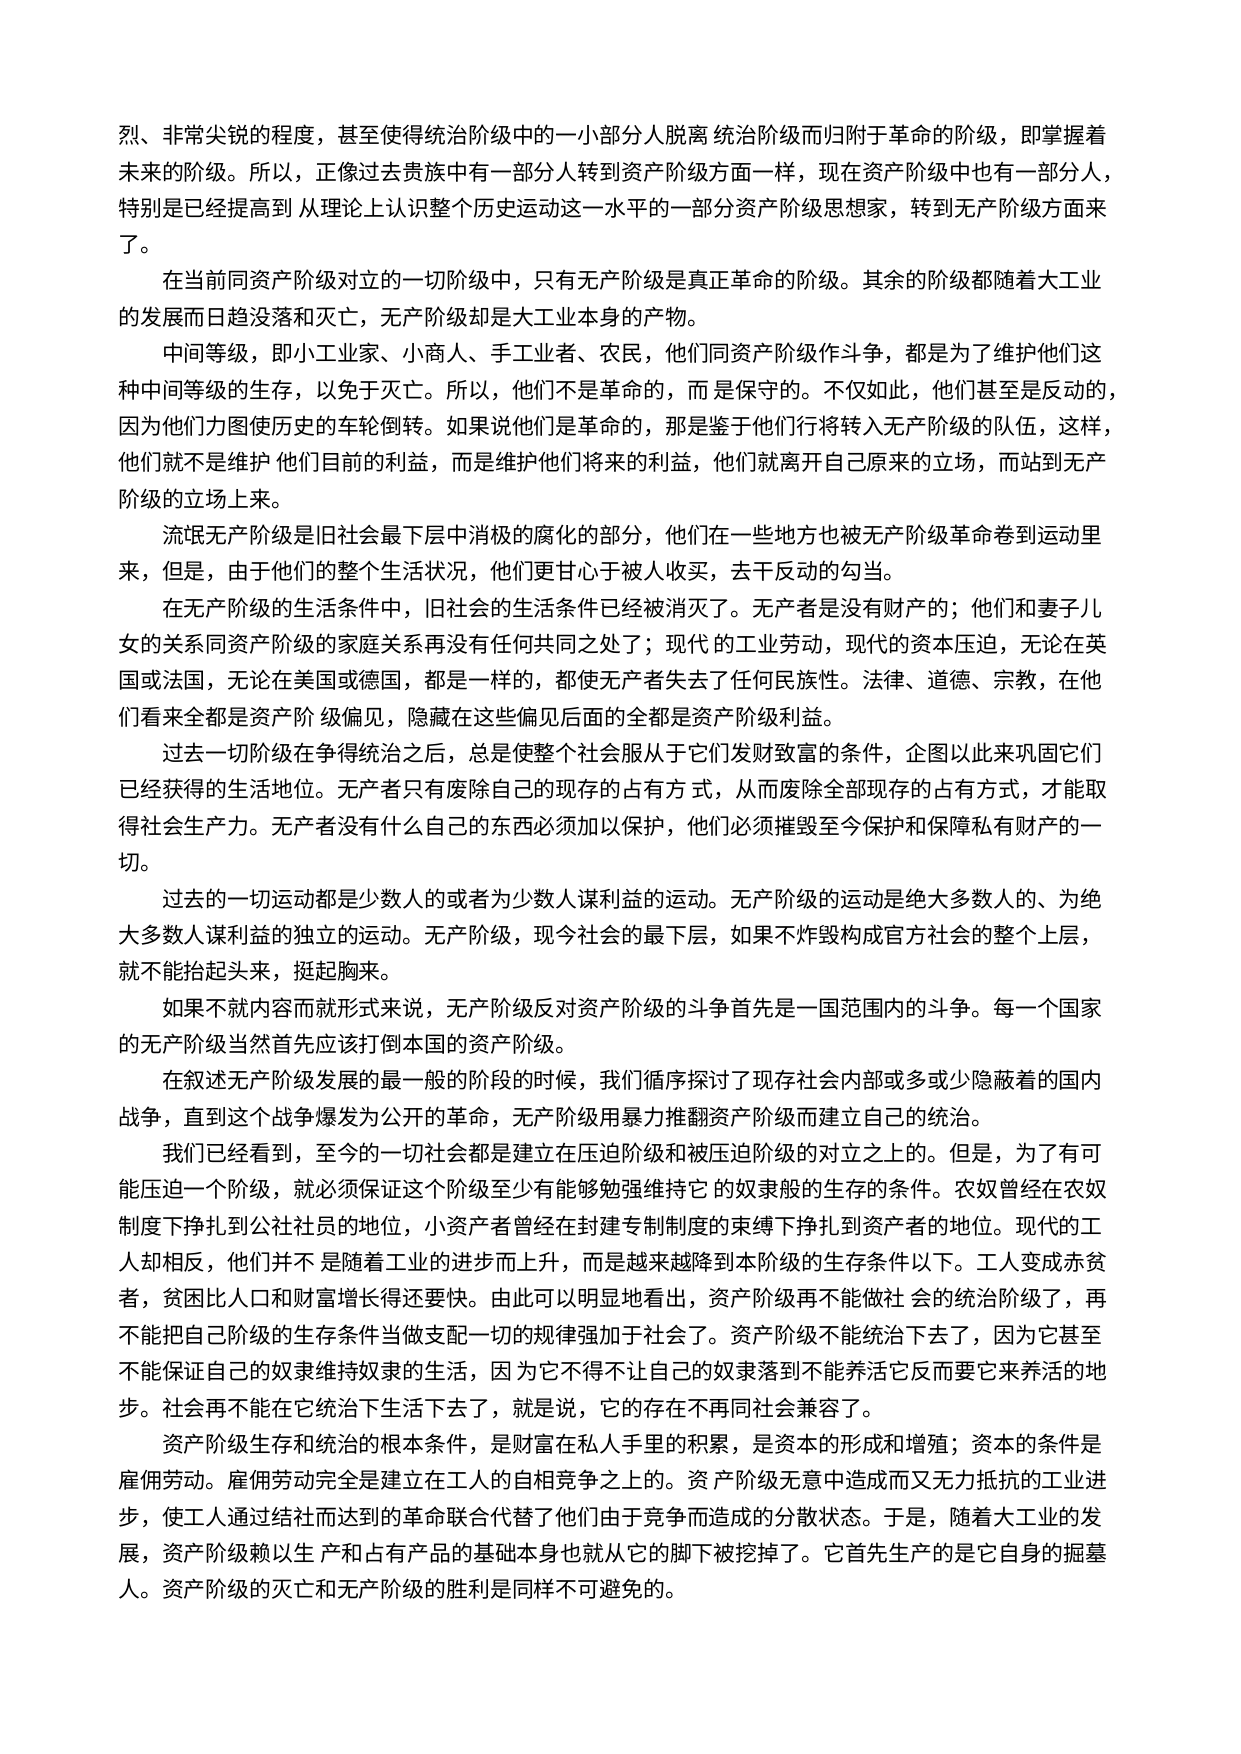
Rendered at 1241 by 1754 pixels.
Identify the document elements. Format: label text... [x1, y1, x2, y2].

text 至今一切社会的历史都是阶级斗争的历史。 自由民和奴隶、贵族和平民、领主和农奴、行会师傅和帮工，一句话，压迫者和被压迫者，始终处于相互对立的地位，进行不断的、有时隐蔽有时公开的斗争，而每一次斗争的结局是整个社会受到革命改造或者斗争的各阶级同归于尽。 在过去的各个历史时代，我们几乎到处都可以看到社会完全划分为各个不同的等级，看到社会地位分成的多种多样的层次。在古罗马，有贵族、骑士、平民、奴隶，在中世纪，有封建主、臣仆、行会师傅、帮工、农奴，而且几乎在每一个阶级内部又有一些特殊的阶层。 从封建社会的灭亡中产生出来的现代资产阶级社会并没有消灭阶级对立。它只是用新的阶级、新的压迫条件、新的斗争形式代替了旧的。 但是，我们的时代，资产阶级时代，却有一个特点：它使阶级对立简单化了。整个社会日益分裂为两大敌对的阵营，分裂为两大相互直接对立的阶级：资产阶级和无产阶级。 从中世纪的农奴中产生了初期城市的城关市民；从这个市民等级中发展出最初的资产阶级分子。 美洲的发现、绕过非洲的航行，给新兴的资产阶级开辟了新天地。东印度和中国的市场、美洲的殖民化、对殖民地的贸易、交换手段和一般的商品的增加，使商业、航海业和工业空前高涨，因而使正在崩溃的封建社会内部的革命因素迅速发展。 以前那种封建的或行会的工业经营方式已经不能满足随着新市场的出现而增加的需求了。工场手工业代替了这种经营方式。行会师傅被工业的中间等级排挤掉了；各种行业组织之间的分工随着各个作坊内部的分工的出现而消失了。 但是，市场总是在扩大，需求总是在增加。甚至工场手工业也不再能满足需要了。于是，蒸汽和机器引起了工业生产的革命。现代大工业化替了工场手工业；工业中的百万富翁，一支一支产业大军的首领，现代资产者，代替了工业的中间等级。 大工业建立了由美洲的发现所准备好的世界市场。世界市场使商业、航海业和陆路交通得到了巨大的发展。这种发展又反过来促进了工业的扩展，同时，随着工 业、商业、航海业和铁路的扩展，资产阶级也在同一程度上得到发展，增加自己的资本，把中世纪遗留下来的一切阶级都排挤到后面去。 由此可见，现代资产阶级本身是一个长期发展过程的产物，是生产方式和交换方式的一系列变革的产物。 资产阶级的这种发展的每一个阶段，都伴随着相应的政治上进展。它在封建主统治下是被压迫的等级，在公社里是武装的和自治的团体，在一些地方组成独立的 城市共和国，在另一些地方组成君主国中的纳税的第三等级；后来，在工场手工业时期，它是等级制君主国或专制君主国中同贵族抗衡的势力，而且是大君主国的主 要基础；最后，从大工业和世界市场建立的时候起，它在现代的代议制国家里夺得了独占的政治统治。现代的国家政权不过是管理整个资产阶级的共同事务的委员会 罢了。 资产阶级在历史上曾经起过非常革命的作用。 资产阶级在它已经取得了统治的地方把一切封建的、宗法的和田园诗般的关系都破坏了。它无情地斩断了把人们束缚于天然尊长的形形色色的封建羁绊，它使人 和人之间除了赤裸裸的利害关系，除了冷酷无情的“现金交易”，就再也没有任何别的联系了。它把宗教虔诚、骑士热忱、小市民伤感这些情感的神圣发作，淹没在 利己主义打算的冰水之中。它把人的尊严变成了交换价值，用一种没有良心的贸易自由代替了无数特许的和自力挣得的自由。总而言之，它用公开的、无耻的、直接 的、露骨的剥削代替了由宗教幻想和政治幻想掩盖着的剥削。 资产阶级抹去了一切向来受人尊崇和令人敬畏的职业的神圣光环。它把医生、律师、教士、诗人和学者变成了它出钱招雇的雇佣劳动者。 资产阶级撕下了罩在家庭关系上的温情脉脉的面纱，把这种关系变成了纯粹的金钱关系。 资产阶级揭示了，在中世纪深受反动派称许的那种人力的野蛮使用，是以极端怠惰作为相应补充的。它第一个证明了，人的活动能够取得什么样的成就。它创造了完全不同于埃及金字塔、罗马水道和哥特式教堂的奇迹；它完成了完全不同于民族大迁徙和十字军东征的远征。 资产阶级除非对生产工具，从而对生产关系，从而对全部社会关系不断地进行革命，否则就不能生存下去。反之，原封不动地保持旧的生产方式，却是过去的一 切工业阶级生存的首要条件。生产的不断变革，一切社会状况不停的动荡，永远的不安定和变动，这就是资产阶级时代不同于过去一切时代的地方。一切固定的僵化 的关系以及与之相适应的素被尊崇的观念和见解都被消除了，一切新形成的关系等不到固定下来就陈旧了。一切等级的和固定的东西都烟消云散了，一切神圣的东西 都被亵渎了。人们终于不得不用冷静的眼光来看他们的生活地位、他们的相互关系。 不断扩大产品销路的需要，驱使资产阶级奔走于全球各地。它必须到处落户，到处开发，到处建立联系。 资产阶级，由于开拓了世界市场，使一切国家的生产和消费都成为世界性的了。使反动派大为惋惜的是，资产阶级挖掉了工业脚下的民族基础。古老的民族工业 被消灭了，并且每天都还在被消灭。它们被新的工业排挤掉了，新的工业的建立已经成为一切文明民族的生命攸关的问题；这些工业所加工的，已经不是本地的原 料，而是来自极其遥远的地区的原料；它们的产品不仅供本国消费，而且同时供世界各地消费。旧的、靠国产品来满足的需要，被新的、要靠极其遥远的国家和地带 的产品来满足的需要所代替了。过去那种地方的和民族的自给自足和闭关自守状态，被各民族的各方面的互相往来和各方面的互相依赖所代替了。物质的生产是如 此，精神的生产也是如此。各民族的精神产品成了公共的财产。民族的片面性和局限性日益成为不可能，于是由许多种民族的和地方的文学形成了一种世界的文学。 资产阶级，由于一切生产工具的迅速改进，由于交通的极其便利，把一切民族甚至最野蛮的民族都卷到文明中来了。它的商品的低廉价格，是它用来摧毁一切万 里长城、征服野蛮人最顽强的仇外心理的重炮。它迫使一切民族——如果它们不想灭亡的话——采用资产阶级的生产方式；它迫使它们在自己那里推行所谓文明，即 变成资产者。一句话，它按照自己的面貌为自己创造出一个世界。 资产阶级使农村屈服于城市的统治。它创立了巨大的城市，使城市人口比农村人口大大增加起来，因而使很大一部分居民脱离了农村生活的愚昧状态。正象它使 农村从属于城市一样，它使未开化和半开化的国家从属于文明的国家，使农民的民族从属于资产阶级的民族，使东方从属于西方。 资产阶级日甚一日地消灭生产资料、财产和人口的分散状态。它使人口密集起来，使生产资料集中起来，使财产聚集在少数人的手里。由此必然产生的结果就是 政治的集中。各自独立的、几乎只有同盟关系的、各有不同利益、不同法律、不同政府、不同关税的各个地区，现在已经结合为一个拥有统一的政府、统一的法律、 统一的民族阶级利益和统一的关税的统一的民族。 资产阶级在它的不到一百年的阶级统治中所创造的生产力，比过去一切世代创造的全部生产力还要多，还要大。自然力的征服，机器的采用，化学在工业和农业 中的应用，轮船的行驶，铁路的通行，电报的使用，整个整个大陆的开垦，河川的通航，仿佛用法术从地下呼唤出来的大量人口，——过去哪一个世纪料想到在社会 劳动里蕴藏有这样的生产力呢？ 由此可见，资产阶级赖以形成的生产资料和交换手段，是在封建社会里造成的。在这些生产资料和交换手段发展的一定阶段上，封建社会的生产和交换在其中进 行的关系，封建的农业和工场手工业组织，一句话，封建的所有制关系，就不再适应已经发展的生产力了。这种关系已经在阻碍生产而不是促进生产了。它变成了束 缚生产的桎梏。它必须被炸毁，而且已经被炸毁了。 起而代之的是自由竞争以及与自由竞争相适应的社会制度和政治制度、资产阶级的经济统治和政治统治。 现在，我们眼前又进行着类似的运动。资产阶级的生产关系和交换关系，资产阶级的所有制关系，这个曾经仿佛用法术创造了如此庞大的生产资料和交换手段的 现代资产阶级社会，现在像一个魔法师一样不能再支配自己用法术呼唤出来的魔鬼了。几十年来的工业和商业的历史，只不过是现代生产力反抗现代生产关系、反抗 作为资产阶级及其统治的存在条件的所有制关系的历史。只要指出在周期性的重复中越来越危及整个资产阶级社会生存的商业危机就够了。在商业危机期间，总是不 仅有很大一部分制成的产品被毁灭掉，而且有很大一部分已经造成的生产力被毁灭掉。在危机期间，发生一种在过去一切时代看来都好象是荒唐现象的社会瘟疫，即 生产过剩的瘟疫。社会突然发现自己回到了一时的野蛮状态；仿佛是一次饥荒、一场普遍的毁灭性战争，使社会失去了全部生活资料；仿佛是工业和商业全被毁灭 了，——这是什么缘故呢？因为社会上文明过度，生活资料太多，工业和商业太发达。社会所拥有的生产力已经不能再促进资产阶级文明和资产阶级所有制关系的发 展；相反，生产力已经强大到这种关系所不能适应的地步，它已经受到这种关系的阻碍；而它一着手克服这种障碍，就使整个资产阶级社会陷入混乱，就使资产阶级 所有制的存在受到威胁。资产阶级的关系已经太狭窄了，再容纳不了它本身所造成的财富了。——资产阶级用什么办法来克服这种危机呢？一方面不得不消灭大量生 产力，另一方面夺取新的市场，更加彻底地利用旧的市场。这究竟是怎样的一种办法呢？这不过是资产阶级准备更全面更猛烈的危机的办法，不过是使防止危机的手 段越来越少的办法。 资产阶级用来推翻封建制度的武器，现在却对准资产阶级自己了。 但是，资产阶级不仅锻造了置自身于死地的武器；它还产生了将要运用这种武器的人——现代的工人，即无产者。 随着资产阶级即资本的发展，无产阶级即现代工人阶级也在同一程度上得到发展；现代的工人只有当他们找到工作的时候才能生存，而且只有当他们的劳动增殖 资本的时候才能找到工作。这些不得不把自己零星出卖的工人，像其它任何货物一样，也是一种商品，所以他们同样地受到竞争的一切变化、市场的一切波动的影 响。 由于机器的推广和分工，无产者的劳动已经失去了任何独立的性质，因而对工人也失去了任何吸引力。工人变成了机器的单纯的附属品，要求他做的只是极其简 单、极其单调和极容易学会的操作。因此，花在工人身上的费用，几乎只限于维持工人生活和延续工人后代所必需的生活资料。但是，商品的价格，从而劳动的价 格，是同它的生产费用相等的。因此，劳动越使人感到厌恶，工资也就越减少。不仅如此，机器越推广，分工越细致，劳动量也就越增加，这或者是由于工作时间的 延长，或者是由于在一定时间内所要求的劳动的增加，机器运转的加速，等等。 现代工业已经把家长式的师傅的小作坊变成了工业资本家的大工厂。挤在工厂里的工人群众就象士兵一样被组织起来。他们是产业军的普通士兵，受着各级军士 和军官的层层监视。他们不仅是资产阶级的、资产阶级国家的奴隶，并且每日每时都受机器、受监工、首先是受各个经营工厂的资产者本人的奴役。这种专制制度越 是公开地把营利宣布为自己的最终目的，它就越是可鄙、可恨和可恶。 手的操作所要求的技巧和气力越少，换句话说，现代工业越发达，男工也就越受到女工和童工的排挤。对工人阶级来说，性别和年龄的差别再没有什么社会意义了。他们都只是劳动工具，不过因为年龄和性别的不同而需要不同的费用罢了。 当厂主对工人的剥削告一段落，工人领到了用现钱支付的工资的时候，马上就有资产阶级中的另一部分人——房东、小店主、当铺老板等等向他们扑来。 以前的中间等级的下层，即小工业家、小商人和小食利者，手工业者和农民——所有这些阶级都降落到无产阶级的队伍里来了，有的是因为他们的小资本不足以 经营大工业，经不起较大资本家的竞争；有的是因为他们的手艺已经被新的生产方法弄得不值钱了。无产阶级的队伍就是这样从居民的所有阶级中得到补充的。 无产阶级经历了各个不同的发展阶段。它反对资产阶级的斗争是和它的存在同时开始的。 最初是单个的工人，然后是某一工厂的工人，然后是某一地方的某一劳动部门的工人，同直接剥削他们的单个资产者作斗争。他们不仅仅攻击资产阶级的生产关系，而且攻击生产工具本身；他们毁坏那些来竞争的外国商品，捣毁机器，烧毁工厂，力图恢复已经失去的中世纪工人的地位。 在这个阶段上，工人们还是分散在全国各地并为竞争所分裂的群众。工人的大规模集结，还不是他们自己联合的结果，而是资产阶级联合的结果，当时资产阶级 为了达到自己的政治目的必须而且暂时还能够把整个无产阶级发动起来。因此，在这个阶段上，无产者不是同自己的敌人作斗争，而是同自己的敌人的敌人作斗争， 即同专制君主制的残余、地主、非工业资产阶级和小资产者作斗争。因此，整个历史运动都集中在资产阶级手里；在这种条件下取得的每一个胜利都是资产阶级的胜 利。 但是，随着工业的发展，无产阶级不仅人数增加了，而且它结合成更大的集体，它的力量日益增长，它越来越感觉到自己的力量。机器使劳动的差别越来越小， 使工资几乎到处都降到同样低的水平，因而无产阶级内部的利益和生活状况也越来越趋于一致。资产者彼此间日益加剧的竞争以及由此引起的商业危机，使工人的工 资越来越不稳定；机器的日益迅速的和继续不断的改良，使工人的整个生活地位越来越没有保障；单个工人和单个资产者之间的冲突越来越具有两个阶级的冲突的性 质。工人开始成立反对资产者的同盟；他们联合起来保卫自己的工资。他们甚至建立了经常性的团体，以便为可能发生的反抗准备食品。有些地方，斗争爆发为起 义。 工人有时也得到胜利，但这种胜利只是暂时的。他们斗争的真正成果并不是直接取得的成功，而是工人的越来越扩大的联合。这种联合由于大工业所造成的日益 发达的交通工具而得到发展，这种交通工具把各地的工人彼此联系起来。只要有了这种联系，就能把许多性质相同的地方性的斗争汇合成全国性的斗争，汇合成阶级 斗争。而一切阶级斗争都是政治斗争。中世纪的市民靠乡间小道需要几百年才能达到的联合，现代的无产者利用铁路只要几年就可以达到了。 无产者组织成为阶级，从而组织成为政党这件事，不断地由于工人的自相竞争而受到破坏。但是，这种组织总是重新产生，并且一次比一次更强大，更坚固，更有力。它利用资产阶级内部的分裂，迫使他们用法律形式承认工人的个别利益。英国的十小时工作日法案就是一个例子。 旧社会内部的所有冲突在许多方面都促进了无产阶级的发展。资产阶级处于不断的斗争中：最初反对贵族：后来反对同工业进步有利害冲突的那部分资产阶级； 经常反对一切外国的资产阶级。在这一切斗争中，资产阶级都不得不向无产阶级呼吁，要求无产阶级援助，这样就把无产阶级卷进了政治运动。于是，资产阶级自己 就把自己的教育因素即反对自身的武器给予了无产阶级。 其次，我们已经看到，工业的进步把统治阶级的整批成员拋到无产阶级队伍里去，或者至少也使他们的生活条件受到威胁。他们也给无产阶级带来了大量的教育因素。 最后，在阶级斗争接近决战的时期，统治阶级内部的、整个旧社会内部的瓦解过程，就达到非常强烈、非常尖锐的程度，甚至使得统治阶级中的一小部分人脱离 统治阶级而归附于革命的阶级，即掌握着未来的阶级。所以，正像过去贵族中有一部分人转到资产阶级方面一样，现在资产阶级中也有一部分人，特别是已经提高到 从理论上认识整个历史运动这一水平的一部分资产阶级思想家，转到无产阶级方面来了。 在当前同资产阶级对立的一切阶级中，只有无产阶级是真正革命的阶级。其余的阶级都随着大工业的发展而日趋没落和灭亡，无产阶级却是大工业本身的产物。 中间等级，即小工业家、小商人、手工业者、农民，他们同资产阶级作斗争，都是为了维护他们这种中间等级的生存，以免于灭亡。所以，他们不是革命的，而 是保守的。不仅如此，他们甚至是反动的，因为他们力图使历史的车轮倒转。如果说他们是革命的，那是鉴于他们行将转入无产阶级的队伍，这样，他们就不是维护 他们目前的利益，而是维护他们将来的利益，他们就离开自己原来的立场，而站到无产阶级的立场上来。 流氓无产阶级是旧社会最下层中消极的腐化的部分，他们在一些地方也被无产阶级革命卷到运动里来，但是，由于他们的整个生活状况，他们更甘心于被人收买，去干反动的勾当。 在无产阶级的生活条件中，旧社会的生活条件已经被消灭了。无产者是没有财产的；他们和妻子儿女的关系同资产阶级的家庭关系再没有任何共同之处了；现代 的工业劳动，现代的资本压迫，无论在英国或法国，无论在美国或德国，都是一样的，都使无产者失去了任何民族性。法律、道德、宗教，在他们看来全都是资产阶 级偏见，隐藏在这些偏见后面的全都是资产阶级利益。 过去一切阶级在争得统治之后，总是使整个社会服从于它们发财致富的条件，企图以此来巩固它们已经获得的生活地位。无产者只有废除自己的现存的占有方 式，从而废除全部现存的占有方式，才能取得社会生产力。无产者没有什么自己的东西必须加以保护，他们必须摧毁至今保护和保障私有财产的一切。 过去的一切运动都是少数人的或者为少数人谋利益的运动。无产阶级的运动是绝大多数人的、为绝大多数人谋利益的独立的运动。无产阶级，现今社会的最下层，如果不炸毁构成官方社会的整个上层，就不能抬起头来，挺起胸来。 如果不就内容而就形式来说，无产阶级反对资产阶级的斗争首先是一国范围内的斗争。每一个国家的无产阶级当然首先应该打倒本国的资产阶级。 在叙述无产阶级发展的最一般的阶段的时候，我们循序探讨了现存社会内部或多或少隐蔽着的国内战争，直到这个战争爆发为公开的革命，无产阶级用暴力推翻资产阶级而建立自己的统治。 我们已经看到，至今的一切社会都是建立在压迫阶级和被压迫阶级的对立之上的。但是，为了有可能压迫一个阶级，就必须保证这个阶级至少有能够勉强维持它 的奴隶般的生存的条件。农奴曾经在农奴制度下挣扎到公社社员的地位，小资产者曾经在封建专制制度的束缚下挣扎到资产者的地位。现代的工人却相反，他们并不 是随着工业的进步而上升，而是越来越降到本阶级的生存条件以下。工人变成赤贫者，贫困比人口和财富增长得还要快。由此可以明显地看出，资产阶级再不能做社 会的统治阶级了，再不能把自己阶级的生存条件当做支配一切的规律强加于社会了。资产阶级不能统治下去了，因为它甚至不能保证自己的奴隶维持奴隶的生活，因 为它不得不让自己的奴隶落到不能养活它反而要它来养活的地步。社会再不能在它统治下生活下去了，就是说，它的存在不再同社会兼容了。 资产阶级生存和统治的根本条件，是财富在私人手里的积累，是资本的形成和增殖；资本的条件是雇佣劳动。雇佣劳动完全是建立在工人的自相竞争之上的。资 产阶级无意中造成而又无力抵抗的工业进步，使工人通过结社而达到的革命联合代替了他们由于竞争而造成的分散状态。于是，随着大工业的发展，资产阶级赖以生 产和占有产品的基础本身也就从它的脚下被挖掉了。它首先生产的是它自身的掘墓人。资产阶级的灭亡和无产阶级的胜利是同样不可避免的。 [118, 118, 1122, 1604]
